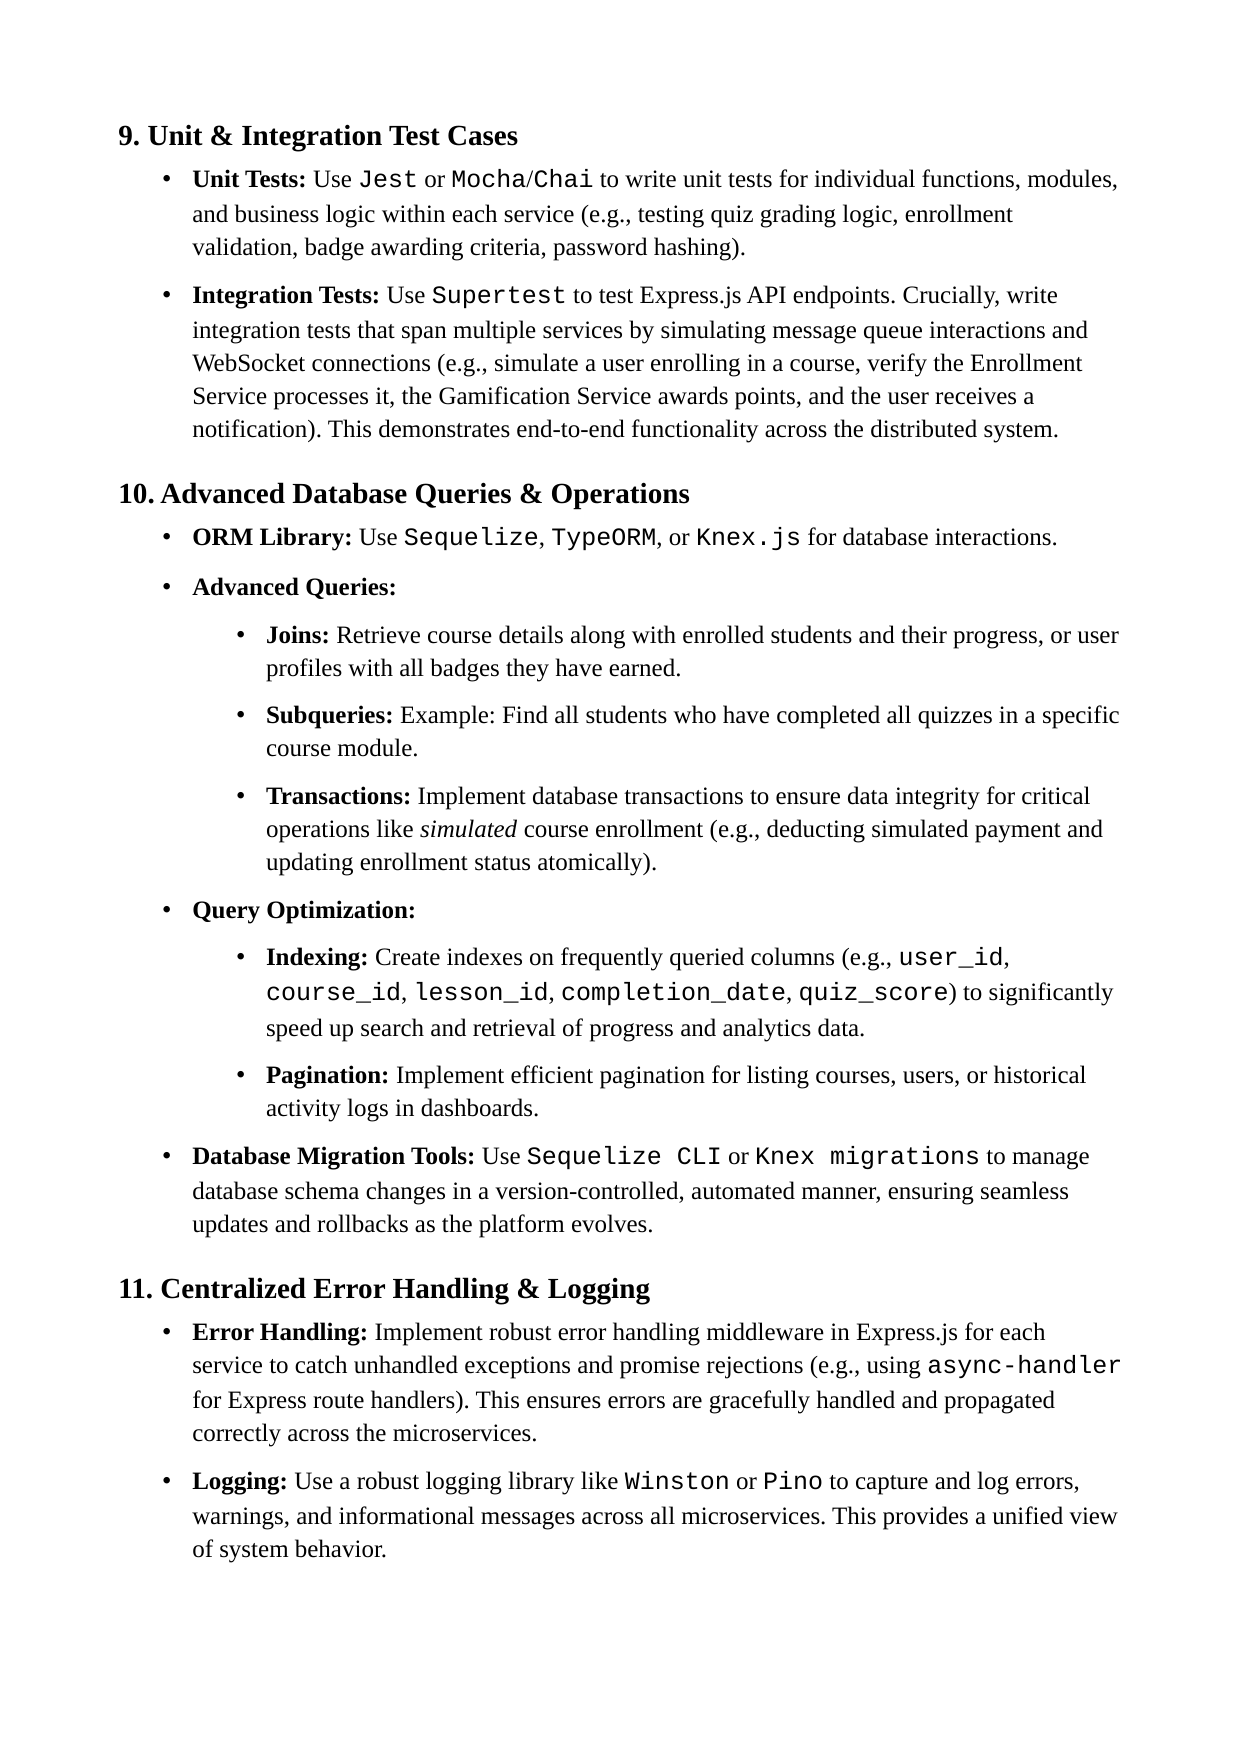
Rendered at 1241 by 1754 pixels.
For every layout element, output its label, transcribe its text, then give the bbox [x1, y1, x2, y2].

subtitle 10. Advanced Database Queries & Operations [118, 476, 1122, 510]
list ORM Library: Use Sequelize, TypeORM, or Knex.js for database interactions. [162, 522, 1122, 553]
list Transactions: Implement database transactions to ensure data integrity for critical operations like simulated course enrollment (e.g., deducting simulated payment and updating enrollment status atomically). [236, 781, 1122, 876]
list Advanced Queries: [162, 572, 1122, 601]
list Logging: Use a robust logging library like Winston or Pino to capture and log errors, warnings, and informational messages across all microservices. This provides a unified view of system behavior. [162, 1466, 1122, 1563]
list Query Optimization: [162, 895, 1122, 923]
list Indexing: Create indexes on frequently queried columns (e.g., user_id, course_id, lesson_id, completion_date, quiz_score) to significantly speed up search and retrieval of progress and analytics data. [236, 942, 1122, 1041]
list Database Migration Tools: Use Sequelize CLI or Knex migrations to manage database schema changes in a version-controlled, automated manner, ensuring seamless updates and rollbacks as the platform evolves. [162, 1141, 1122, 1238]
subtitle 9. Unit & Integration Test Cases [118, 118, 1122, 152]
list Integration Tests: Use Supertest to test Express.js API endpoints. Crucially, write integration tests that span multiple services by simulating message queue interactions and WebSocket connections (e.g., simulate a user enrolling in a course, verify the Enrollment Service processes it, the Gamification Service awards points, and the user receives a notification). This demonstrates end-to-end functionality across the distributed system. [162, 280, 1122, 443]
list Pagination: Implement efficient pagination for listing courses, users, or historical activity logs in dashboards. [236, 1060, 1122, 1122]
list Subqueries: Example: Find all students who have completed all quizzes in a specific course module. [236, 701, 1122, 762]
list Joins: Retrieve course details along with enrolled students and their progress, or user profiles with all badges they have earned. [236, 620, 1122, 682]
list Unit Tests: Use Jest or Mocha/Chai to write unit tests for individual functions, modules, and business logic within each service (e.g., testing quiz grading logic, enrollment validation, badge awarding criteria, password hashing). [162, 164, 1122, 261]
list Error Handling: Implement robust error handling middleware in Express.js for each service to catch unhandled exceptions and promise rejections (e.g., using async-handler for Express route handlers). This ensures errors are gracefully handled and propagated correctly across the microservices. [162, 1317, 1122, 1447]
subtitle 11. Centralized Error Handling & Logging [118, 1271, 1122, 1305]
